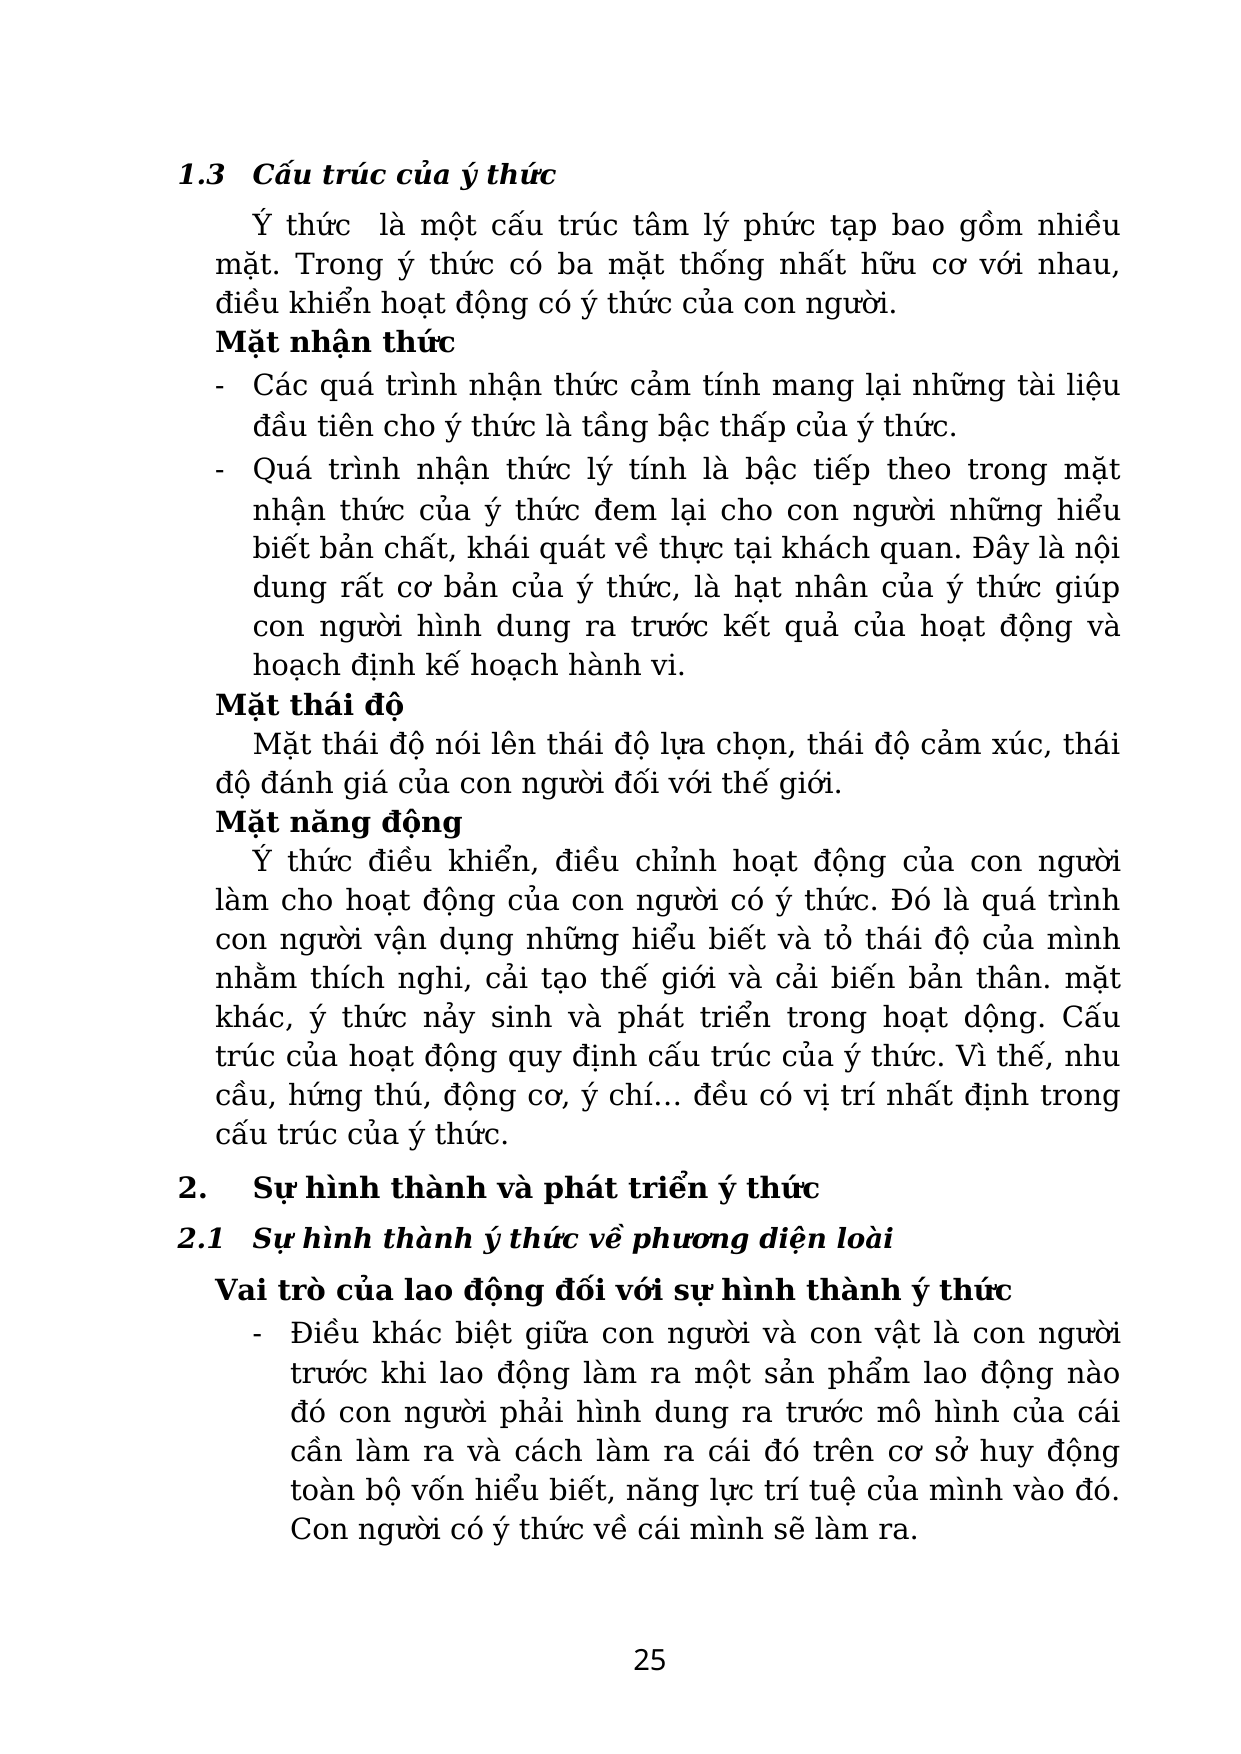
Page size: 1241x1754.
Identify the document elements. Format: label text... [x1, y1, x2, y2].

list Quá trình nhận thức lý tính là bậc tiếp theo trong mặt nhận thức của ý thức đem lại cho con người những hiểu biết bản chất, khái quát về thực tại khách quan. Đây là nội dung rất cơ bản của ý thức, là hạt nhân của ý thức giúp con người hình dung ra trước kết quả của hoạt động và hoạch định kế hoạch hành vi. [215, 448, 1122, 683]
subtitle Cấu trúc của ý thức [177, 158, 1122, 191]
text Mặt nhận thức [215, 325, 1122, 359]
text Ý thức là một cấu trúc tâm lý phức tạp bao gồm nhiều mặt. Trong ý thức có ba mặt thống nhất hữu cơ với nhau, điều khiển hoạt động có ý thức của con người. [215, 208, 1122, 320]
text Mặt năng động [215, 805, 1122, 839]
list Điều khác biệt giữa con người và con vật là con người trước khi lao động làm ra một sản phẩm lao động nào đó con người phải hình dung ra trước mô hình của cái cần làm ra và cách làm ra cái đó trên cơ sở huy động toàn bộ vốn hiểu biết, năng lực trí tuệ của mình vào đó. Con người có ý thức về cái mình sẽ làm ra. [252, 1312, 1122, 1546]
subtitle Sự hình thành ý thức về phương diện loài [177, 1223, 1122, 1255]
text Mặt thái độ nói lên thái độ lựa chọn, thái độ cảm xúc, thái độ đánh giá của con người đối với thế giới. [215, 727, 1122, 800]
text Mặt thái độ [215, 688, 1122, 722]
list Các quá trình nhận thức cảm tính mang lại những tài liệu đầu tiên cho ý thức là tầng bậc thấp của ý thức. [215, 364, 1122, 443]
text Vai trò của lao động đối với sự hình thành ý thức [215, 1273, 1122, 1307]
text Ý thức điều khiển, điều chỉnh hoạt động của con người làm cho hoạt động của con người có ý thức. Đó là quá trình con người vận dụng những hiểu biết và tỏ thái độ của mình nhằm thích nghi, cải tạo thế giới và cải biến bản thân. mặt khác, ý thức nảy sinh và phát triển trong hoạt dộng. Cấu trúc của hoạt động quy định cấu trúc của ý thức. Vì thế, nhu cầu, hứng thú, động cơ, ý chí… đều có vị trí nhất định trong cấu trúc của ý thức. [215, 844, 1122, 1151]
subtitle Sự hình thành và phát triển ý thức [177, 1171, 1122, 1205]
